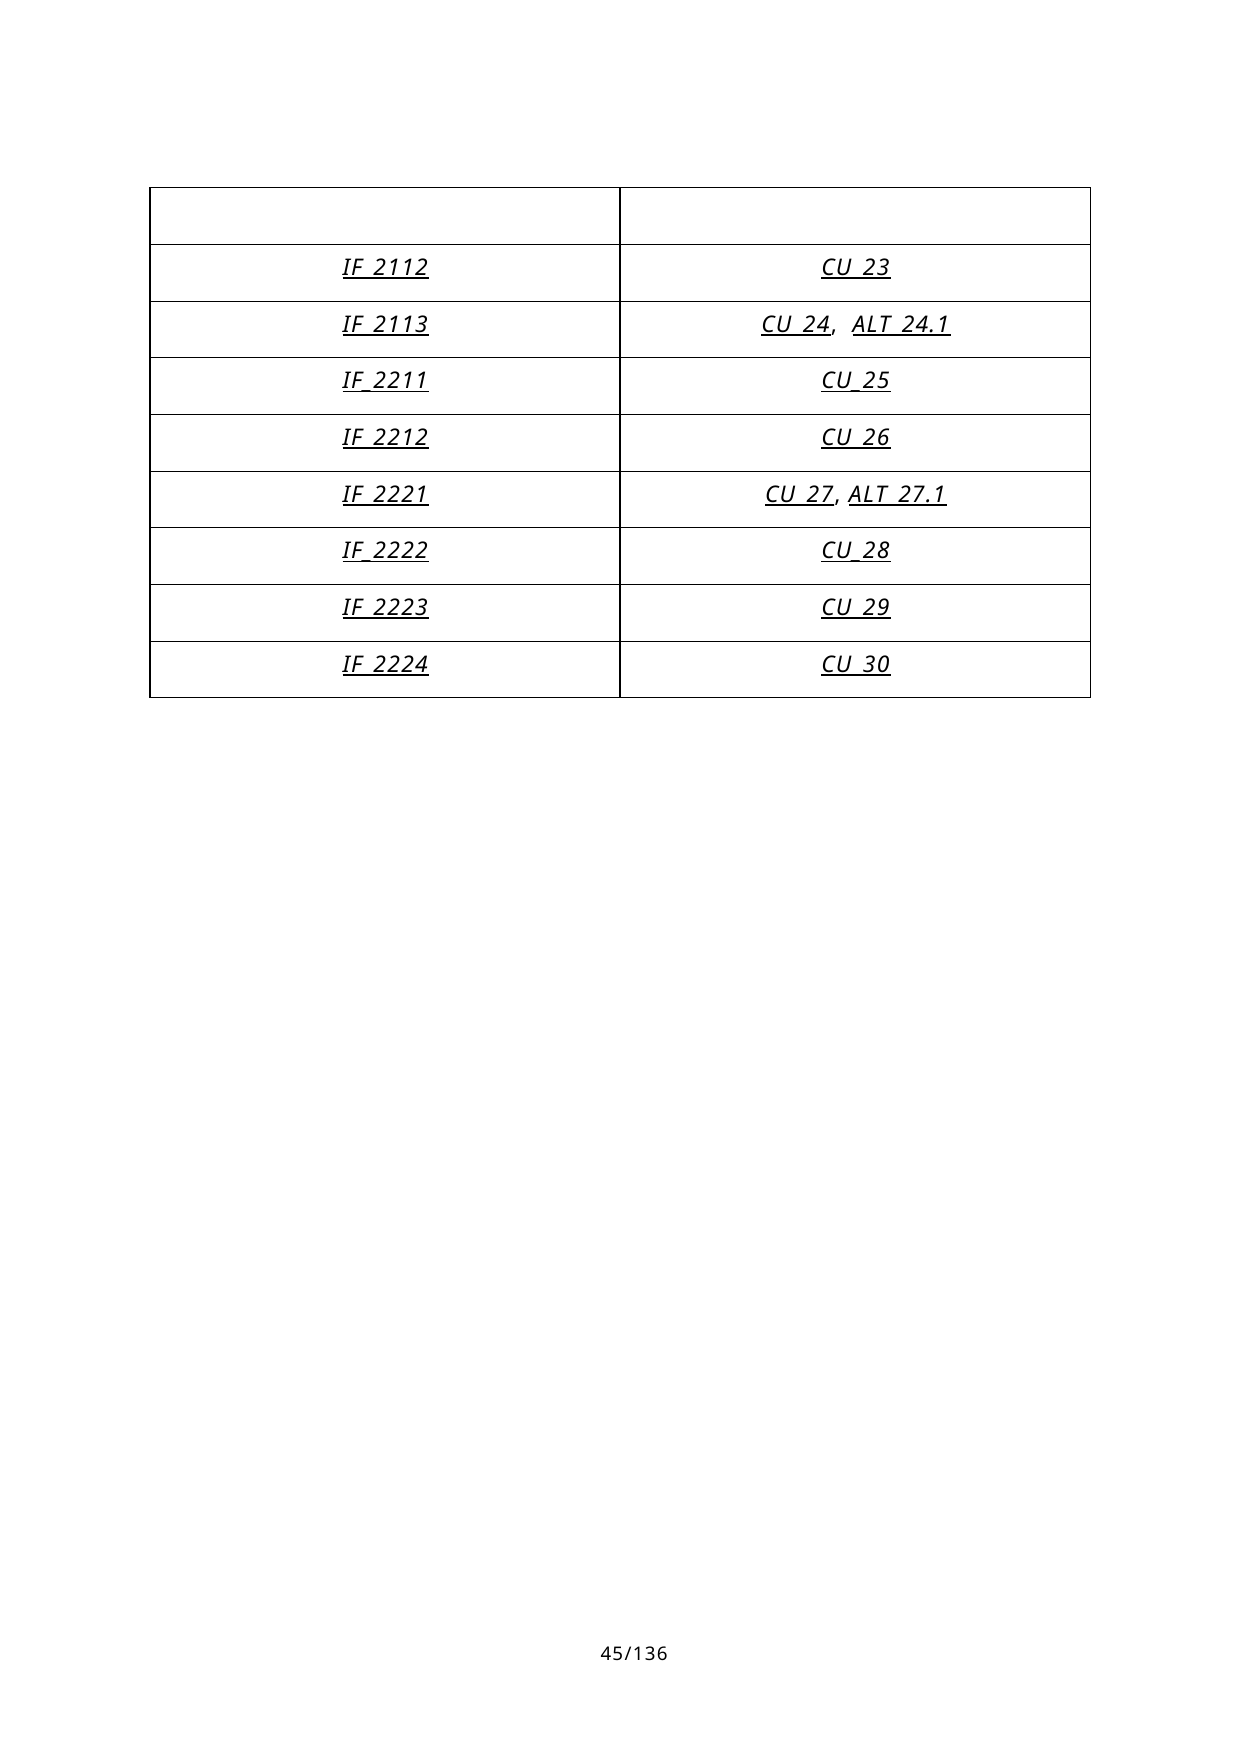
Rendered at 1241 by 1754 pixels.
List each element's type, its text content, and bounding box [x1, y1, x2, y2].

table_cell CU_25 [621, 358, 1090, 414]
table_cell [151, 188, 619, 244]
table_cell CU_28 [621, 528, 1090, 584]
table_cell [621, 188, 1090, 244]
table_cell CU_27, ALT_27.1 [621, 472, 1090, 527]
table_cell CU_29 [621, 585, 1090, 641]
table_cell CU_23 [621, 245, 1090, 301]
table_cell IF_2223 [151, 585, 619, 641]
table_cell IF_2211 [151, 358, 619, 414]
table_cell IF_2212 [151, 415, 619, 471]
table_cell IF_2113 [151, 302, 619, 357]
table_cell IF_2222 [151, 528, 619, 584]
table_cell IF_2224 [151, 642, 619, 697]
table_cell IF_2112 [151, 245, 619, 301]
table_cell IF_2221 [151, 472, 619, 527]
table_cell CU_26 [621, 415, 1090, 471]
table_cell CU_30 [621, 642, 1090, 697]
table_cell CU_24, ALT_24.1 [621, 302, 1090, 357]
